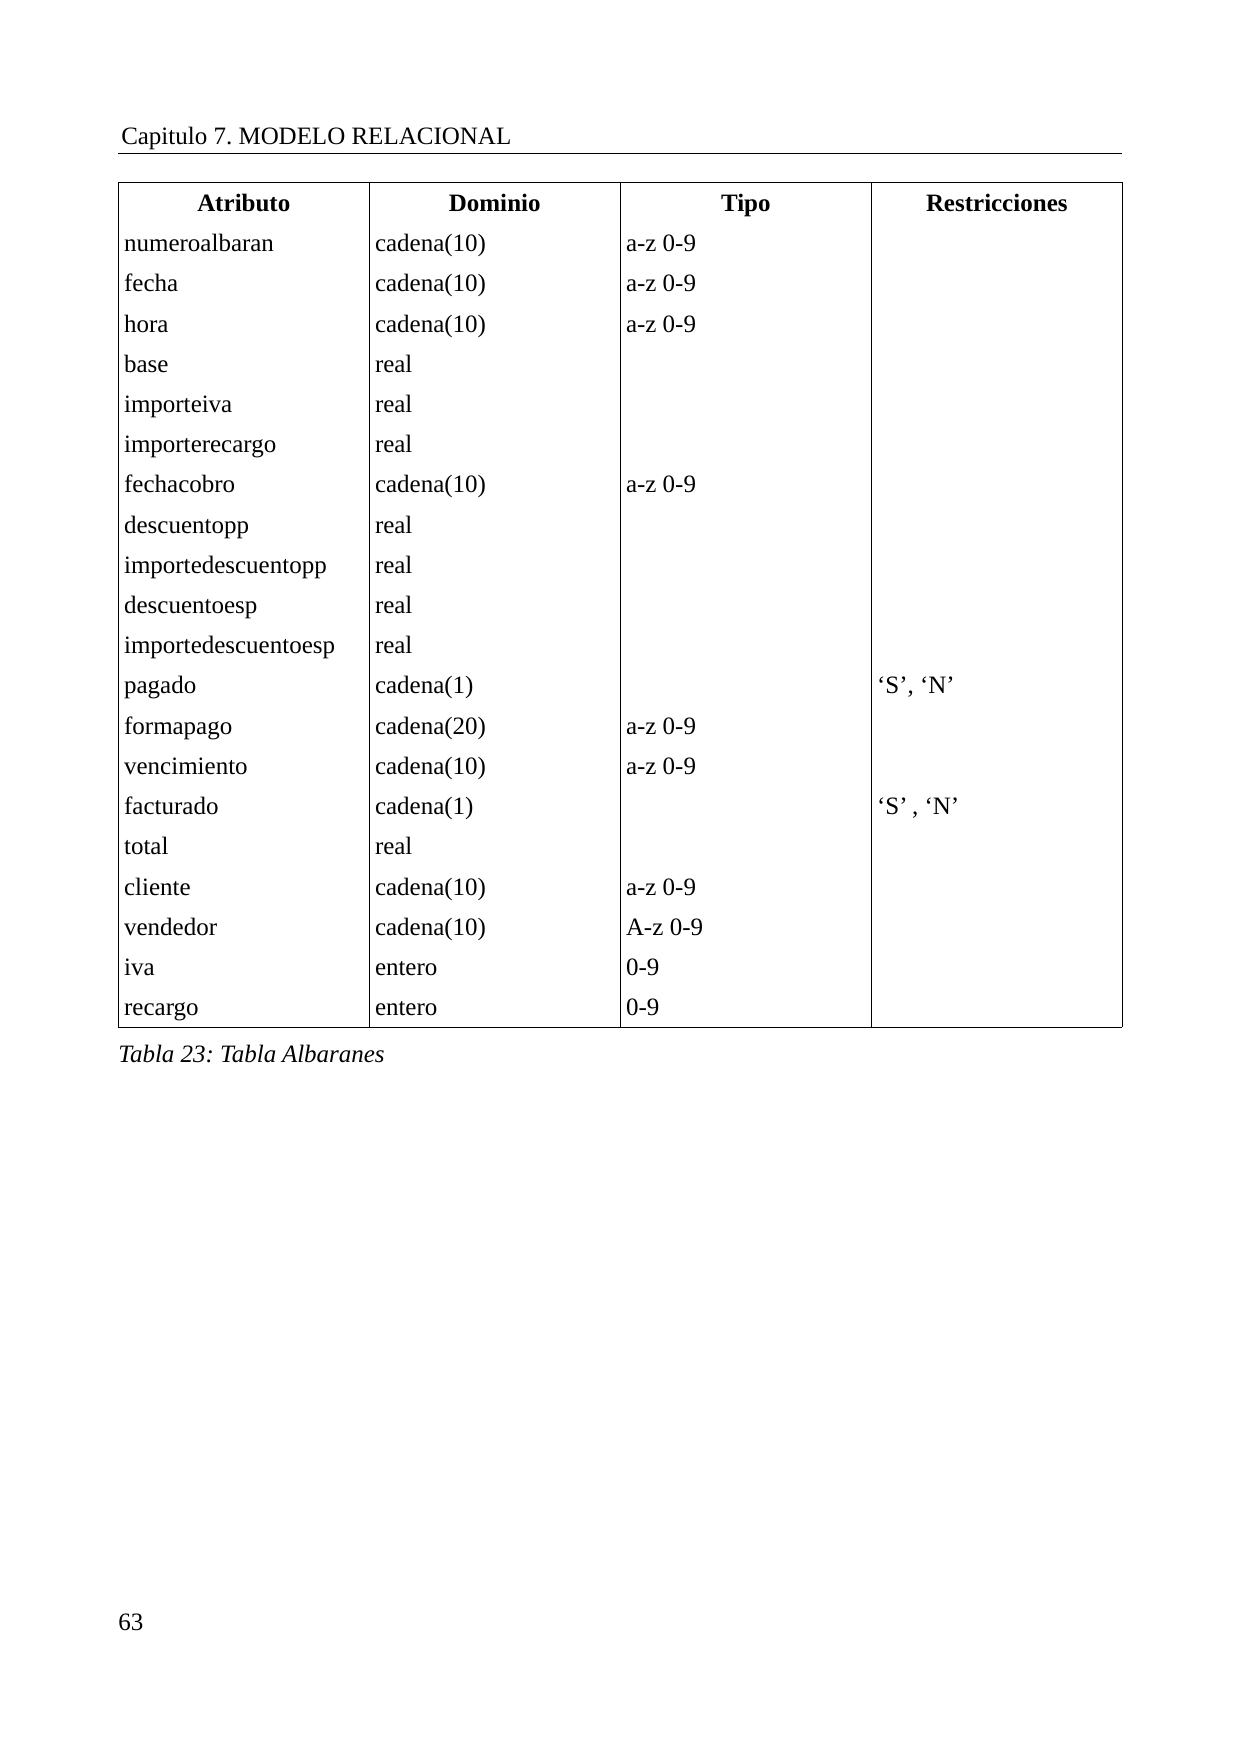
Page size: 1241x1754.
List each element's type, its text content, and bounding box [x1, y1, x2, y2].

text Tabla 23: Tabla Albaranes [118, 1039, 1122, 1068]
table_cell cliente [119, 866, 369, 906]
table_cell [872, 544, 1122, 584]
table_cell facturado [119, 786, 369, 826]
table_cell iva [119, 946, 369, 987]
table_cell importedescuentopp [119, 544, 369, 584]
table_cell ‘S’ , ‘N’ [872, 786, 1122, 826]
table_cell pagado [119, 665, 369, 705]
table_header Dominio [370, 183, 620, 223]
table_cell cadena(10) [370, 866, 620, 906]
table_header Restricciones [872, 183, 1122, 223]
table_header Tipo [621, 183, 871, 223]
table_cell [621, 343, 871, 383]
table_cell [621, 384, 871, 424]
table_cell [621, 826, 871, 866]
table_cell real [370, 625, 620, 665]
table_cell importeiva [119, 384, 369, 424]
table_cell [872, 745, 1122, 786]
table_cell a-z 0-9 [621, 745, 871, 786]
table_cell cadena(10) [370, 303, 620, 343]
table_cell real [370, 544, 620, 584]
table_cell real [370, 826, 620, 866]
table_cell a-z 0-9 [621, 263, 871, 303]
table_cell total [119, 826, 369, 866]
table_cell [621, 625, 871, 665]
table_cell cadena(10) [370, 223, 620, 263]
table_cell [872, 263, 1122, 303]
table_cell real [370, 384, 620, 424]
table_cell importerecargo [119, 424, 369, 464]
table_cell [872, 866, 1122, 906]
table_cell descuentopp [119, 504, 369, 544]
table_cell vendedor [119, 906, 369, 946]
table_cell base [119, 343, 369, 383]
table_cell [872, 504, 1122, 544]
table_cell [872, 585, 1122, 625]
table_cell [621, 585, 871, 625]
table_cell a-z 0-9 [621, 303, 871, 343]
table_cell descuentoesp [119, 585, 369, 625]
table_cell [621, 665, 871, 705]
table_cell real [370, 343, 620, 383]
table_cell cadena(10) [370, 906, 620, 946]
table_cell formapago [119, 705, 369, 745]
table_cell [621, 544, 871, 584]
table_cell a-z 0-9 [621, 705, 871, 745]
table_cell A-z 0-9 [621, 906, 871, 946]
table_cell importedescuentoesp [119, 625, 369, 665]
table_cell numeroalbaran [119, 223, 369, 263]
table_cell [872, 303, 1122, 343]
table_cell [621, 504, 871, 544]
table_cell ‘S’, ‘N’ [872, 665, 1122, 705]
table_cell entero [370, 987, 620, 1027]
table_cell hora [119, 303, 369, 343]
table_cell cadena(1) [370, 786, 620, 826]
table_cell [621, 424, 871, 464]
table_cell a-z 0-9 [621, 464, 871, 504]
table_cell 0-9 [621, 946, 871, 987]
table_cell [872, 705, 1122, 745]
table_cell [872, 343, 1122, 383]
table_cell fechacobro [119, 464, 369, 504]
table_cell [621, 786, 871, 826]
table_cell real [370, 585, 620, 625]
table_cell 0-9 [621, 987, 871, 1027]
table_cell cadena(20) [370, 705, 620, 745]
table_cell recargo [119, 987, 369, 1027]
table_cell vencimiento [119, 745, 369, 786]
table_cell [872, 906, 1122, 946]
table_cell cadena(1) [370, 665, 620, 705]
table_cell entero [370, 946, 620, 987]
table_cell [872, 464, 1122, 504]
table_cell cadena(10) [370, 263, 620, 303]
table_cell a-z 0-9 [621, 866, 871, 906]
table_cell [872, 223, 1122, 263]
table_cell [872, 625, 1122, 665]
table_cell real [370, 424, 620, 464]
table_cell cadena(10) [370, 745, 620, 786]
table_cell a-z 0-9 [621, 223, 871, 263]
table_cell real [370, 504, 620, 544]
table_cell [872, 826, 1122, 866]
table_cell fecha [119, 263, 369, 303]
table_cell [872, 384, 1122, 424]
table_cell [872, 424, 1122, 464]
table_cell cadena(10) [370, 464, 620, 504]
table_header Atributo [119, 183, 369, 223]
table_cell [872, 987, 1122, 1027]
table_cell [872, 946, 1122, 987]
